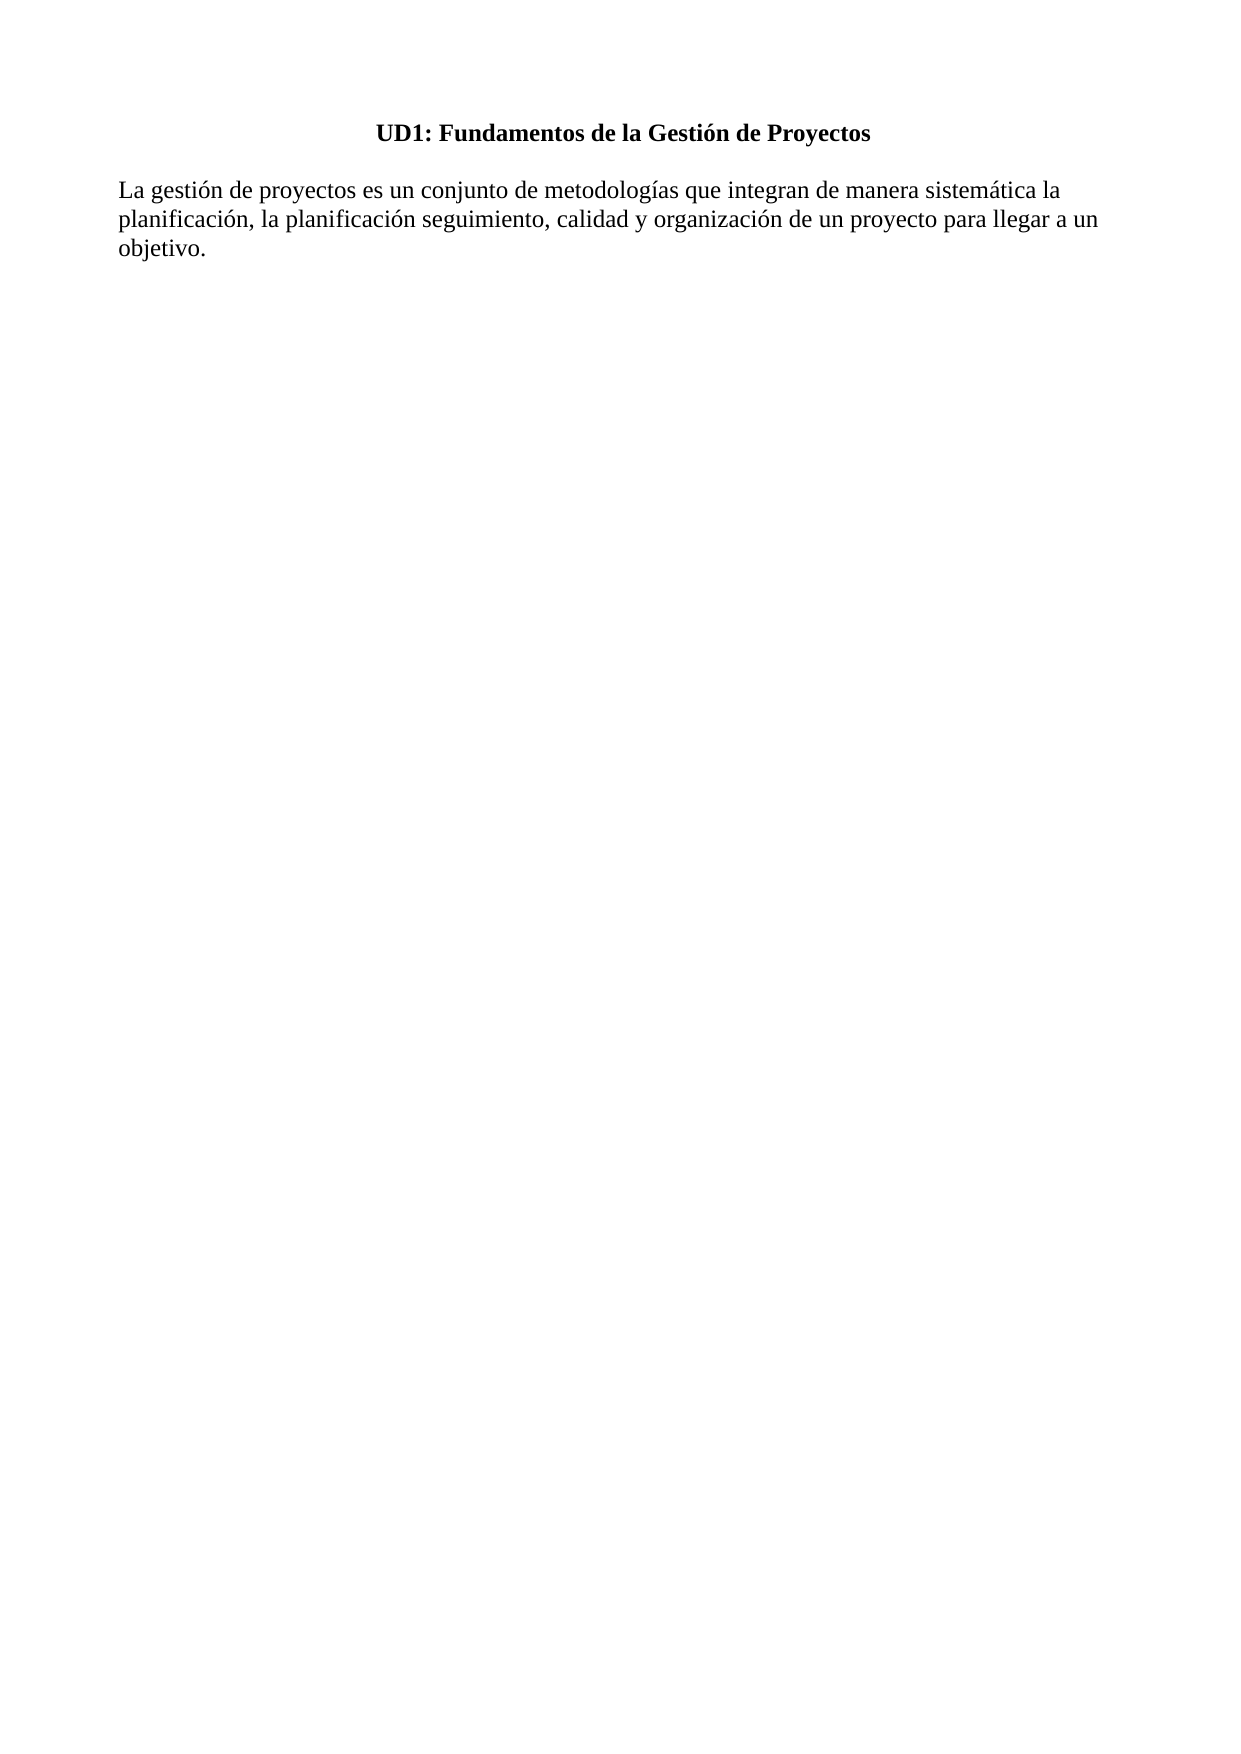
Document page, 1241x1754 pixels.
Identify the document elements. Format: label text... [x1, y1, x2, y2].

text La gestión de proyectos es un conjunto de metodologías que integran de manera sistemática la planificación, la planificación seguimiento, calidad y organización de un proyecto para llegar a un objetivo. [118, 176, 1122, 262]
text UD1: Fundamentos de la Gestión de Proyectos [118, 118, 1122, 147]
